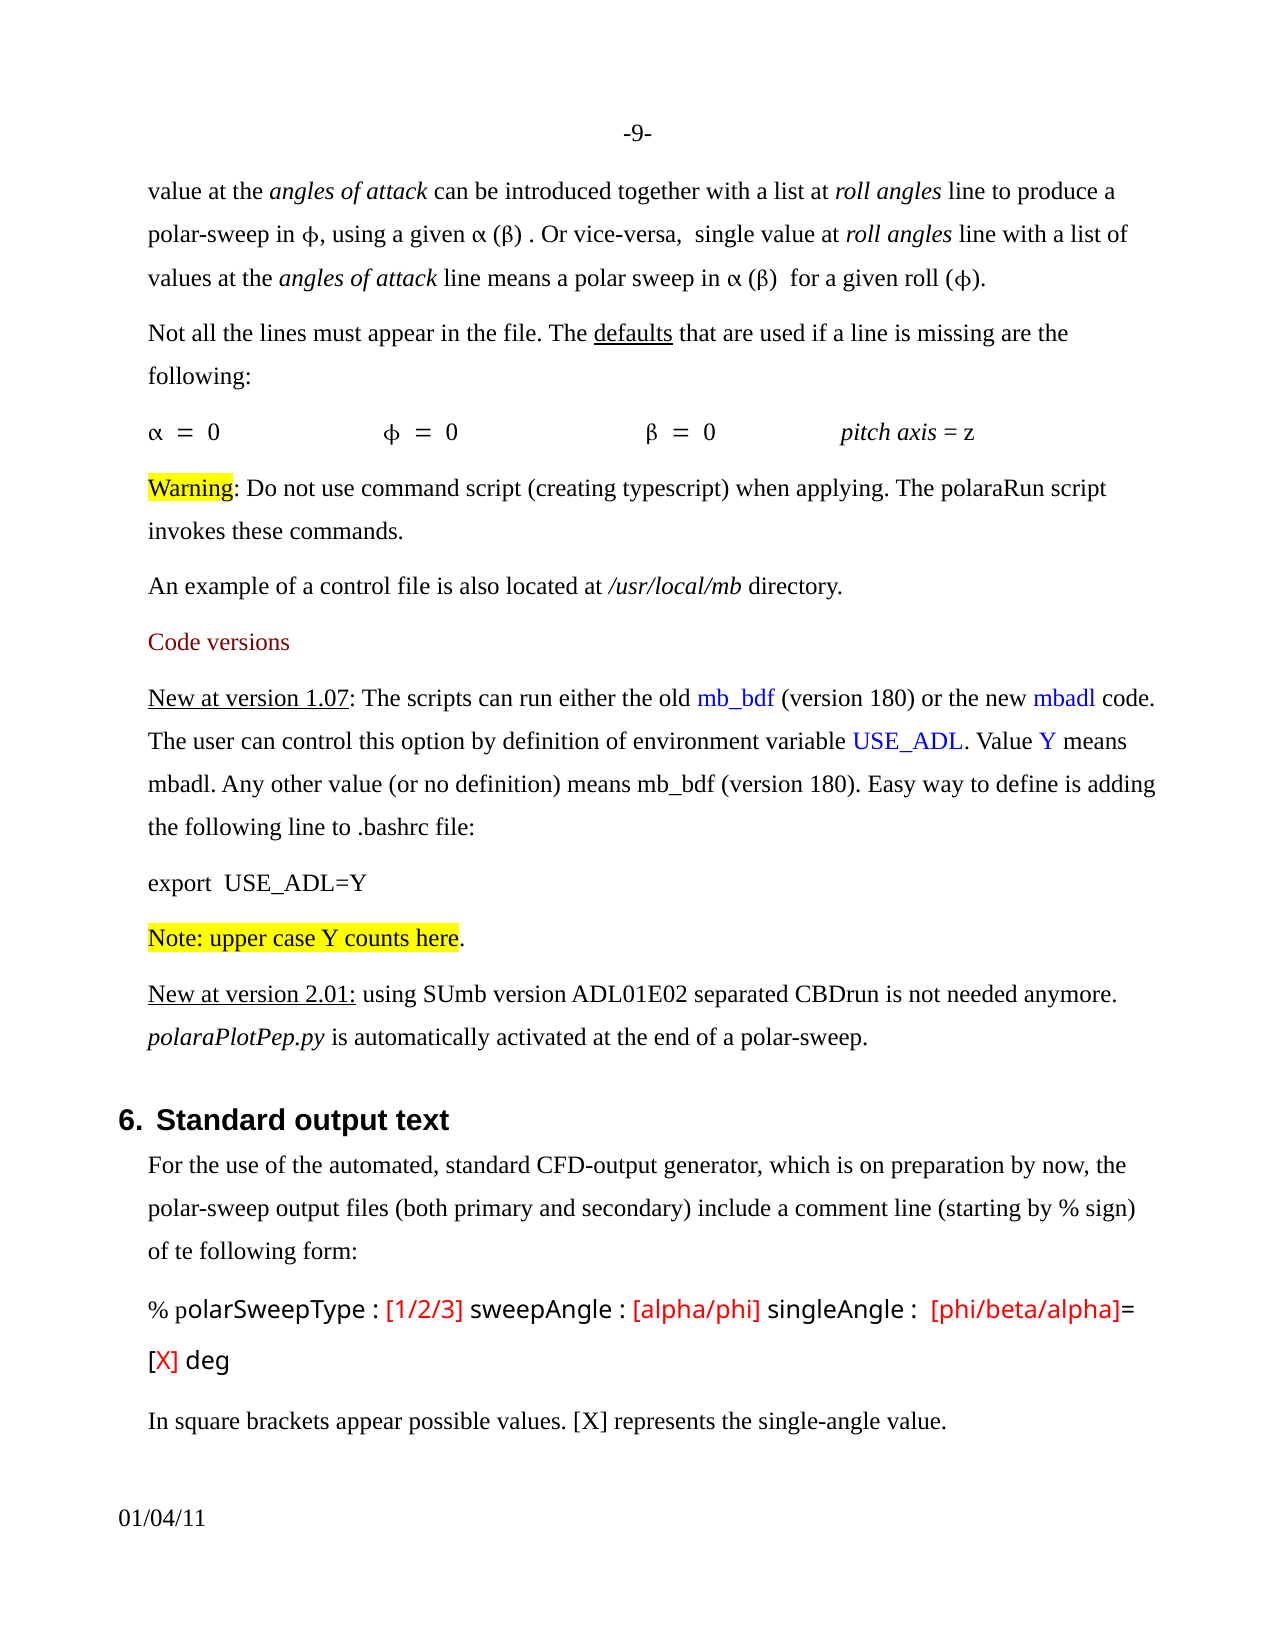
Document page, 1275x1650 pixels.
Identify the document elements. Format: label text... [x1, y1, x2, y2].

text export USE_ADL=Y [148, 868, 1157, 896]
text For the use of the automated, standard CFD-output generator, which is on preparation by now, the polar-sweep output files (both primary and secondary) include a comment line (starting by % sign) of te following form: [148, 1150, 1157, 1265]
subtitle Standard output text [118, 1103, 1157, 1137]
text Code versions [148, 627, 1157, 656]
text In square brackets appear possible values. [X] represents the single-angle value. [148, 1406, 1157, 1435]
text  = 0  = 0  = 0 pitch axis = z [148, 417, 1157, 446]
text Note: upper case Y counts here. [148, 923, 1157, 952]
text Not all the lines must appear in the file. The defaults that are used if a line is missing are the following: [148, 318, 1157, 390]
text An example of a control file is also located at /usr/local/mb directory. [148, 571, 1157, 600]
text Warning: Do not use command script (creating typescript) when applying. The polaraRun script invokes these commands. [148, 473, 1157, 544]
text New at version 2.01: using SUmb version ADL01E02 separated CBDrun is not needed anymore. polaraPlotPep.py is automatically activated at the end of a polar-sweep. [148, 979, 1157, 1051]
text value at the angles of attack can be introduced together with a list at roll angles line to produce a polar-sweep in , using a given  () . Or vice-versa, single value at roll angles line with a list of values at the angles of attack line means a polar sweep in  () for a given roll (). [148, 176, 1157, 291]
text New at version 1.07: The scripts can run either the old mb_bdf (version 180) or the new mbadl code. The user can control this option by definition of environment variable USE_ADL. Value Y means mbadl. Any other value (or no definition) means mb_bdf (version 180). Easy way to define is adding the following line to .bashrc file: [148, 683, 1157, 841]
text % polarSweepType : [1/2/3] sweepAngle : [alpha/phi] singleAngle : [phi/beta/alpha]= [X] deg [148, 1292, 1157, 1377]
